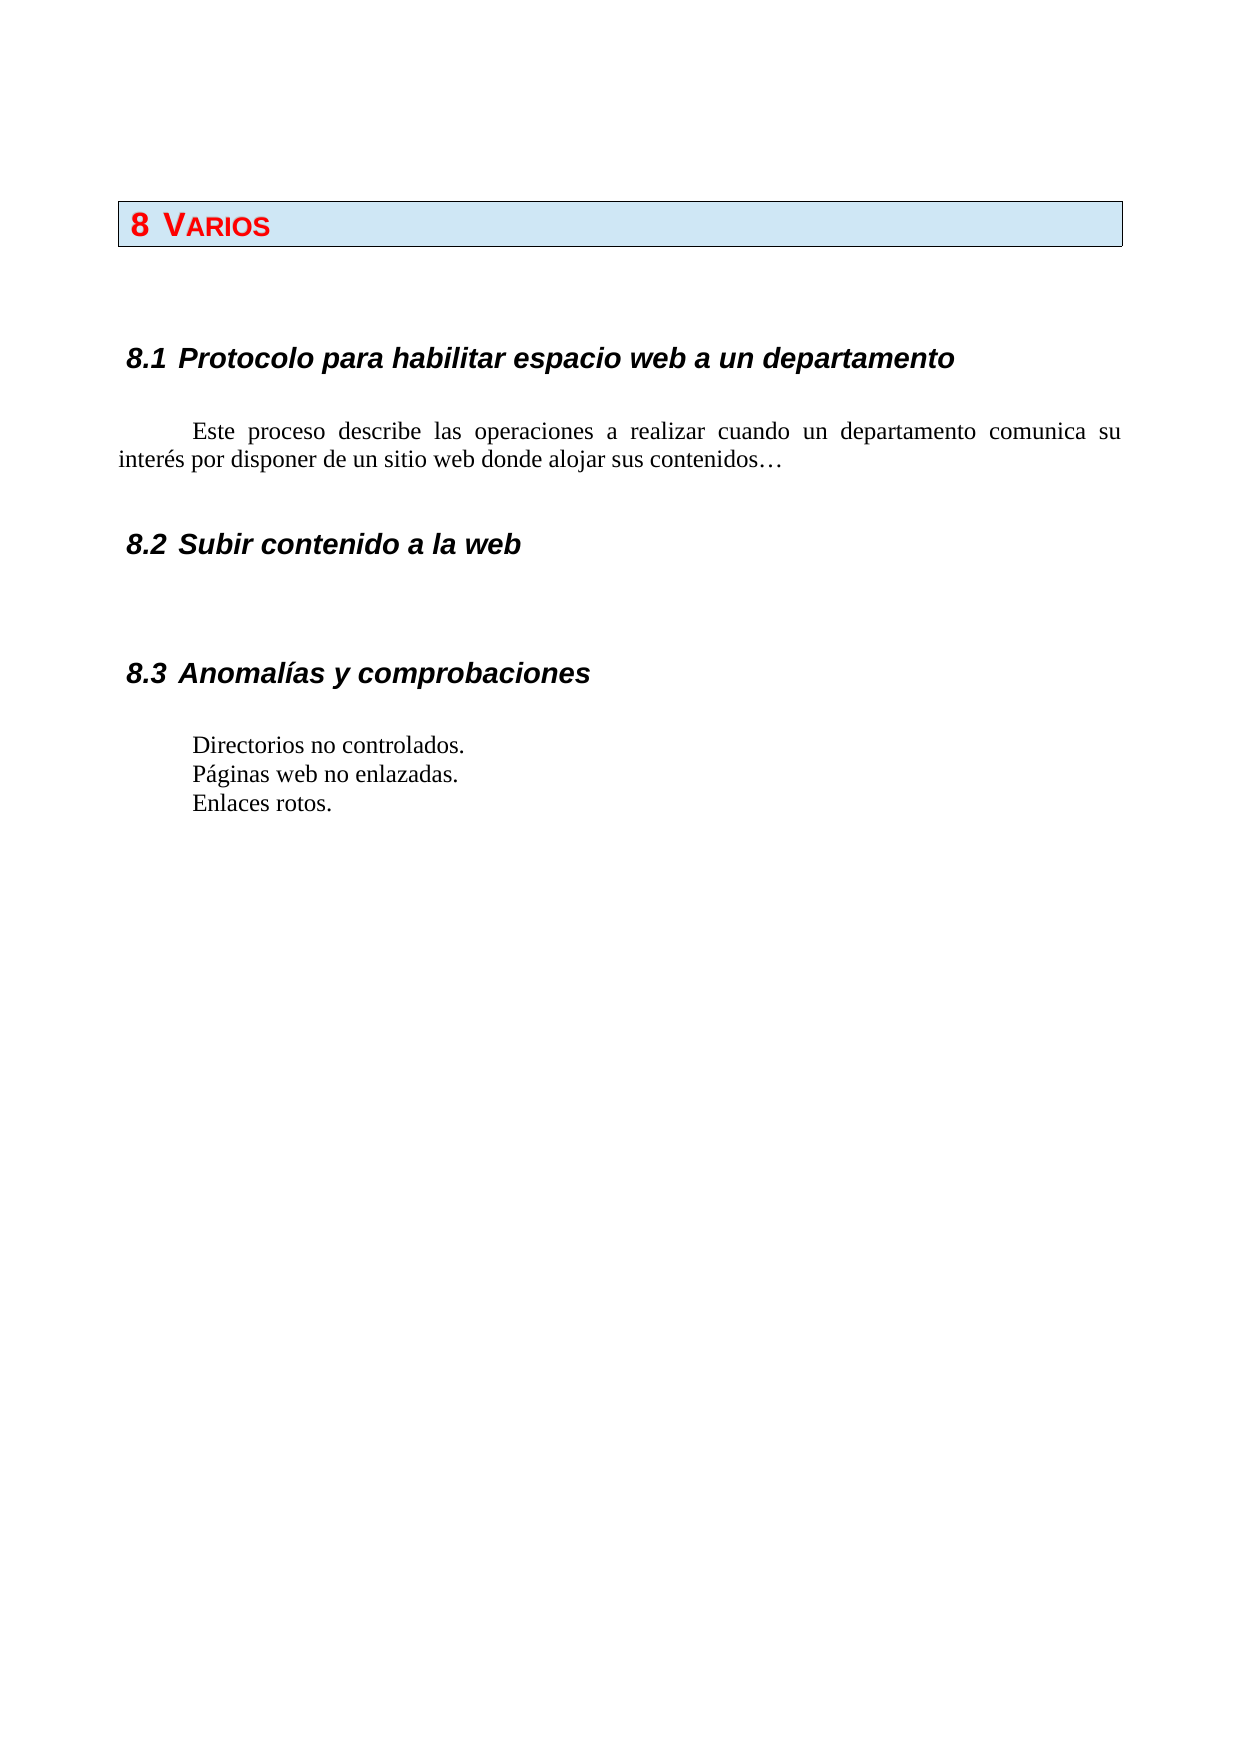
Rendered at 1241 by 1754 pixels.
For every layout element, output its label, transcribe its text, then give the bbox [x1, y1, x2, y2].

text Enlaces rotos. [118, 788, 1122, 817]
text Páginas web no enlazadas. [118, 759, 1122, 788]
text Este proceso describe las operaciones a realizar cuando un departamento comunica su interés por disponer de un sitio web donde alojar sus contenidos… [118, 416, 1122, 473]
subtitle Subir contenido a la web [118, 527, 1122, 561]
subtitle Protocolo para habilitar espacio web a un departamento [118, 341, 1122, 374]
text Directorios no controlados. [118, 730, 1122, 759]
subtitle Anomalías y comprobaciones [118, 656, 1122, 689]
subtitle Varios [119, 202, 1122, 246]
